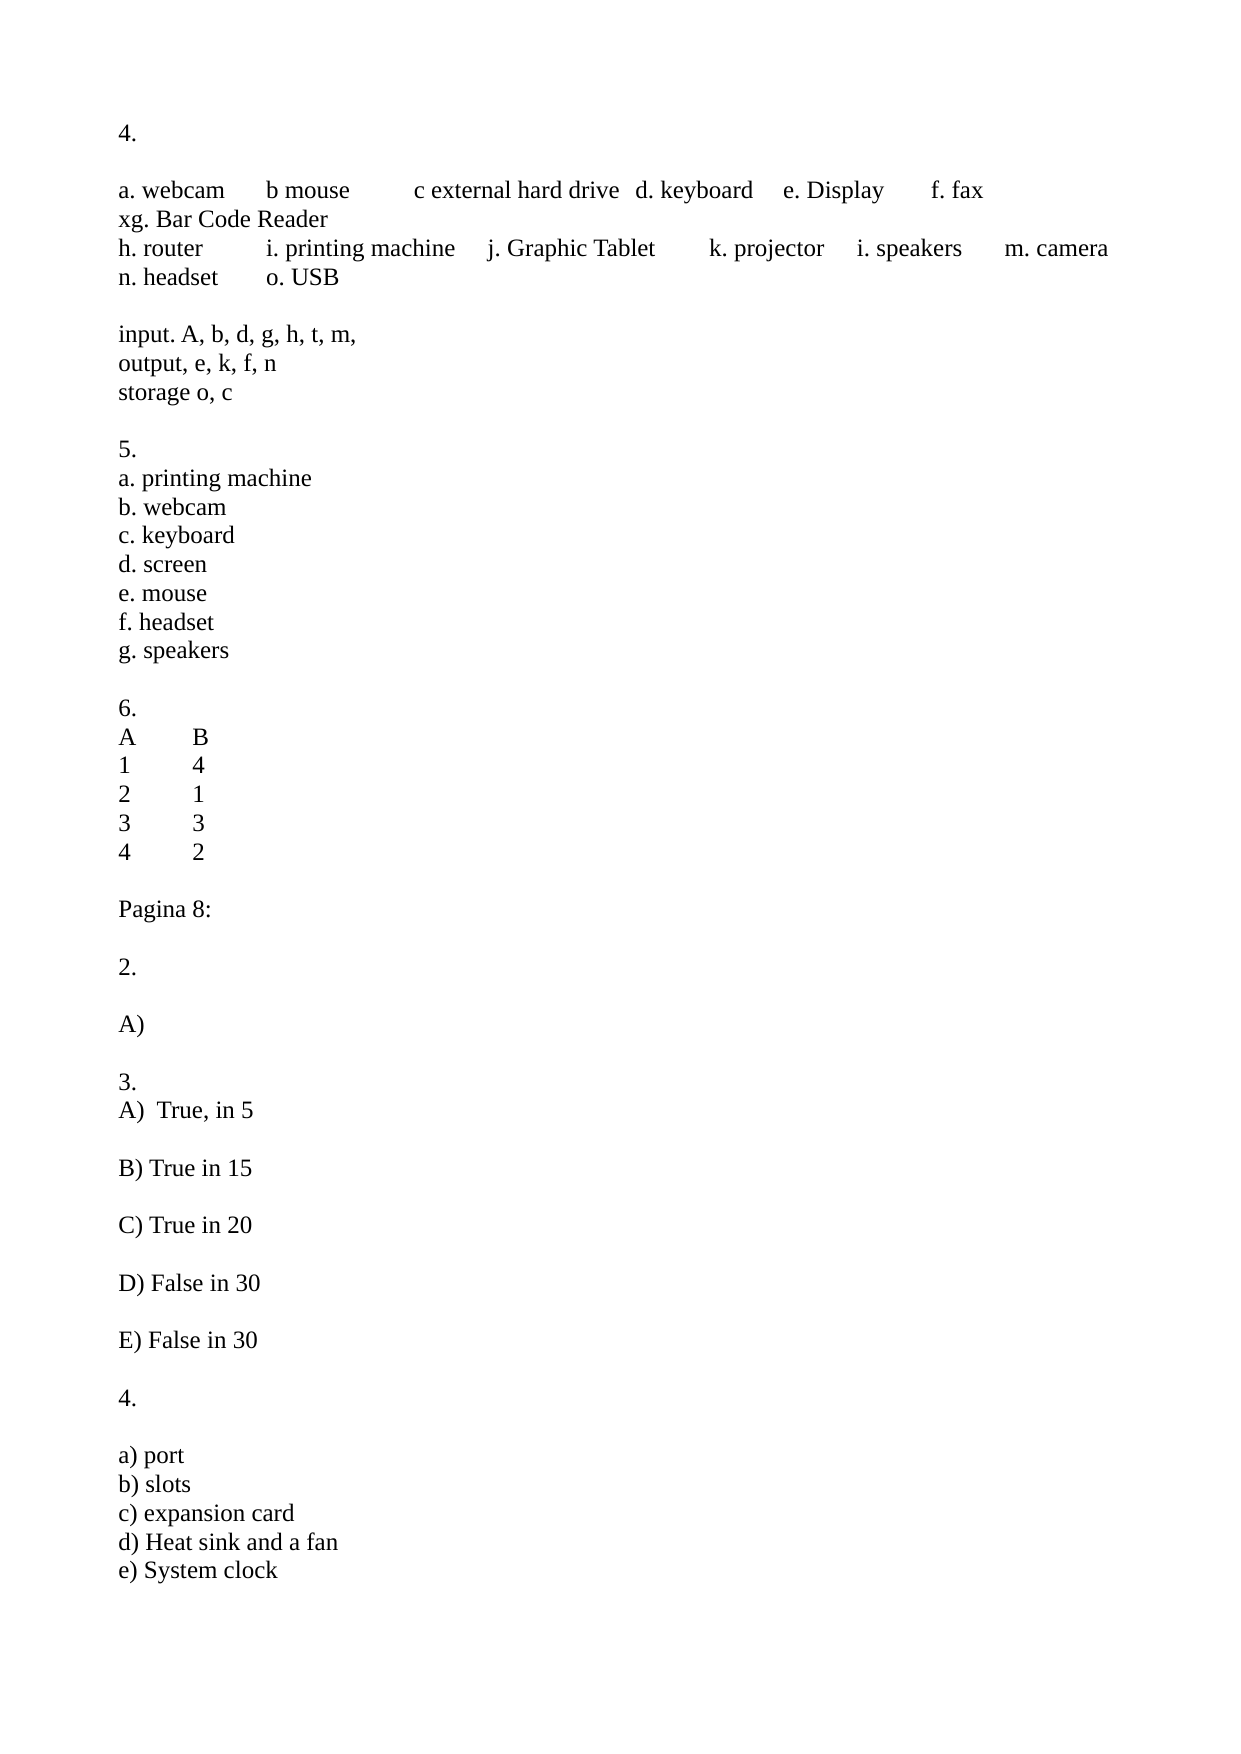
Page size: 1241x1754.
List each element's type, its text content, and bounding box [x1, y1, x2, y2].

text f. headset [118, 607, 1122, 636]
text e. mouse [118, 578, 1122, 607]
text 6. [118, 693, 1122, 722]
text Pagina 8: [118, 894, 1122, 923]
text d. screen [118, 549, 1122, 578]
text B) True in 15 [118, 1153, 1122, 1182]
text g. speakers [118, 636, 1122, 664]
text 2 1 [118, 779, 1122, 808]
text A) [118, 1009, 1122, 1038]
text e) System clock [118, 1556, 1122, 1584]
text b) slots [118, 1469, 1122, 1498]
text a. webcam b mouse c external hard drive d. keyboard e. Display f. fax [118, 176, 1122, 204]
text 3. [118, 1067, 1122, 1096]
text 3 3 [118, 808, 1122, 837]
text xg. Bar Code Reader [118, 204, 1122, 233]
text b. webcam [118, 492, 1122, 521]
text 1 4 [118, 751, 1122, 779]
text 4. [118, 1383, 1122, 1412]
text output, e, k, f, n [118, 348, 1122, 377]
text 5. [118, 434, 1122, 463]
text input. A, b, d, g, h, t, m, [118, 319, 1122, 348]
text C) True in 20 [118, 1211, 1122, 1239]
text E) False in 30 [118, 1326, 1122, 1354]
text c. keyboard [118, 521, 1122, 549]
text 4. [118, 118, 1122, 147]
text h. router i. printing machine j. Graphic Tablet k. projector i. speakers m. camera n. headset o. USB [118, 233, 1122, 291]
text 4 2 [118, 837, 1122, 866]
text c) expansion card [118, 1498, 1122, 1527]
text a. printing machine [118, 463, 1122, 492]
text a) port [118, 1441, 1122, 1469]
text A) True, in 5 [118, 1096, 1122, 1124]
text D) False in 30 [118, 1268, 1122, 1297]
text 2. [118, 952, 1122, 981]
text d) Heat sink and a fan [118, 1527, 1122, 1556]
text storage o, c [118, 377, 1122, 406]
text A B [118, 722, 1122, 751]
